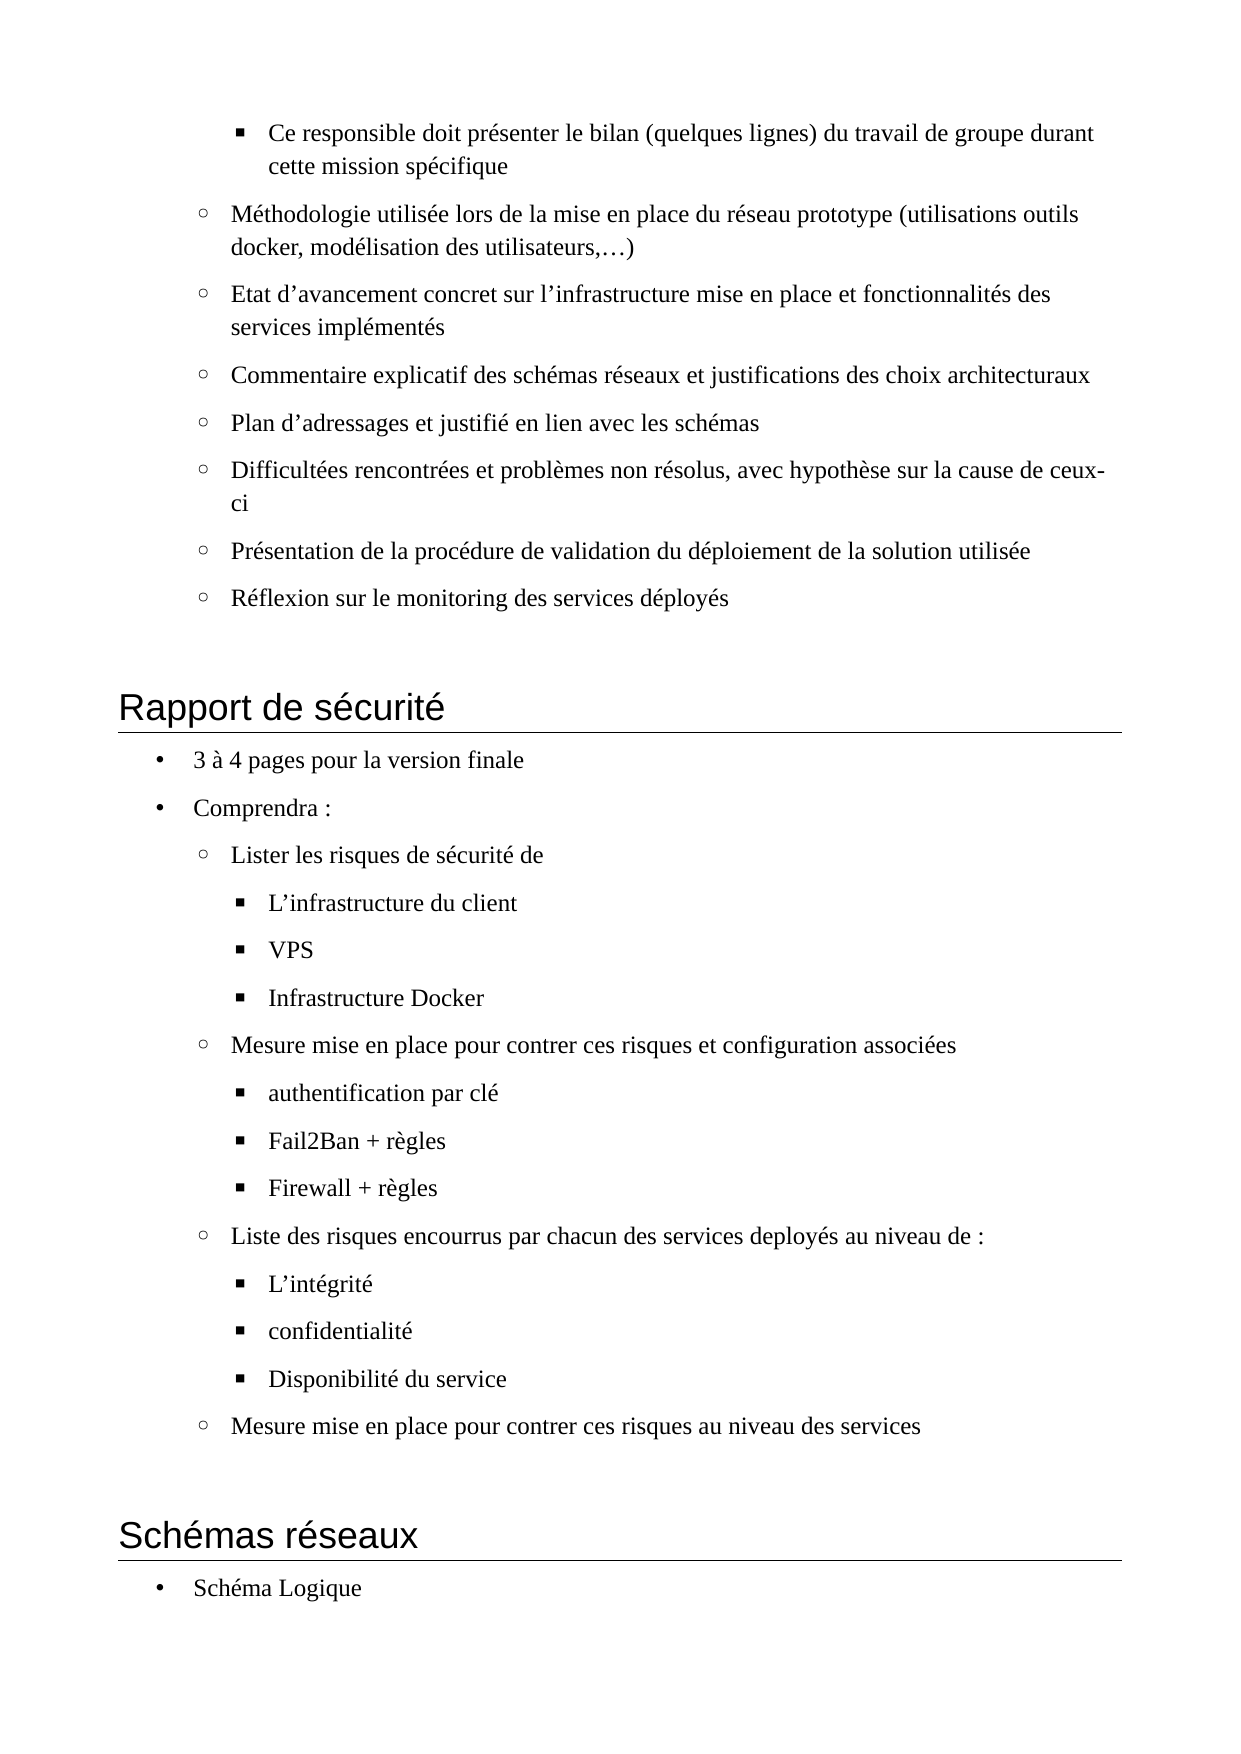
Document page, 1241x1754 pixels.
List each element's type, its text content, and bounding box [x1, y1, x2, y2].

list Ce responsible doit présenter le bilan (quelques lignes) du travail de groupe durant cette mission spécifique [231, 118, 1122, 180]
list Comprendra : [156, 793, 1122, 821]
list Fail2Ban + règles [231, 1126, 1122, 1154]
list Mesure mise en place pour contrer ces risques et configuration associées [193, 1031, 1122, 1059]
list Liste des risques encourrus par chacun des services deployés au niveau de : [193, 1221, 1122, 1250]
list Présentation de la procédure de validation du déploiement de la solution utilisée [193, 536, 1122, 564]
list Méthodologie utilisée lors de la mise en place du réseau prototype (utilisations outils docker, modélisation des utilisateurs,…) [193, 199, 1122, 261]
list Commentaire explicatif des schémas réseaux et justifications des choix architecturaux [193, 360, 1122, 389]
list VPS [231, 935, 1122, 964]
list Difficultées rencontrées et problèmes non résolus, avec hypothèse sur la cause de ceux-ci [193, 455, 1122, 517]
list Mesure mise en place pour contrer ces risques au niveau des services [193, 1411, 1122, 1440]
subtitle Rapport de sécurité [118, 685, 1122, 732]
list Disponibilité du service [231, 1364, 1122, 1393]
list L’intégrité [231, 1269, 1122, 1297]
list confidentialité [231, 1316, 1122, 1345]
list L’infrastructure du client [231, 888, 1122, 917]
list Firewall + règles [231, 1173, 1122, 1202]
list Réflexion sur le monitoring des services déployés [193, 583, 1122, 612]
subtitle Schémas réseaux [118, 1513, 1122, 1560]
list 3 à 4 pages pour la version finale [156, 745, 1122, 774]
list authentification par clé [231, 1078, 1122, 1107]
list Plan d’adressages et justifié en lien avec les schémas [193, 408, 1122, 436]
list Schéma Logique [156, 1573, 1122, 1602]
list Lister les risques de sécurité de [193, 840, 1122, 869]
list Etat d’avancement concret sur l’infrastructure mise en place et fonctionnalités des services implémentés [193, 279, 1122, 341]
list Infrastructure Docker [231, 983, 1122, 1012]
